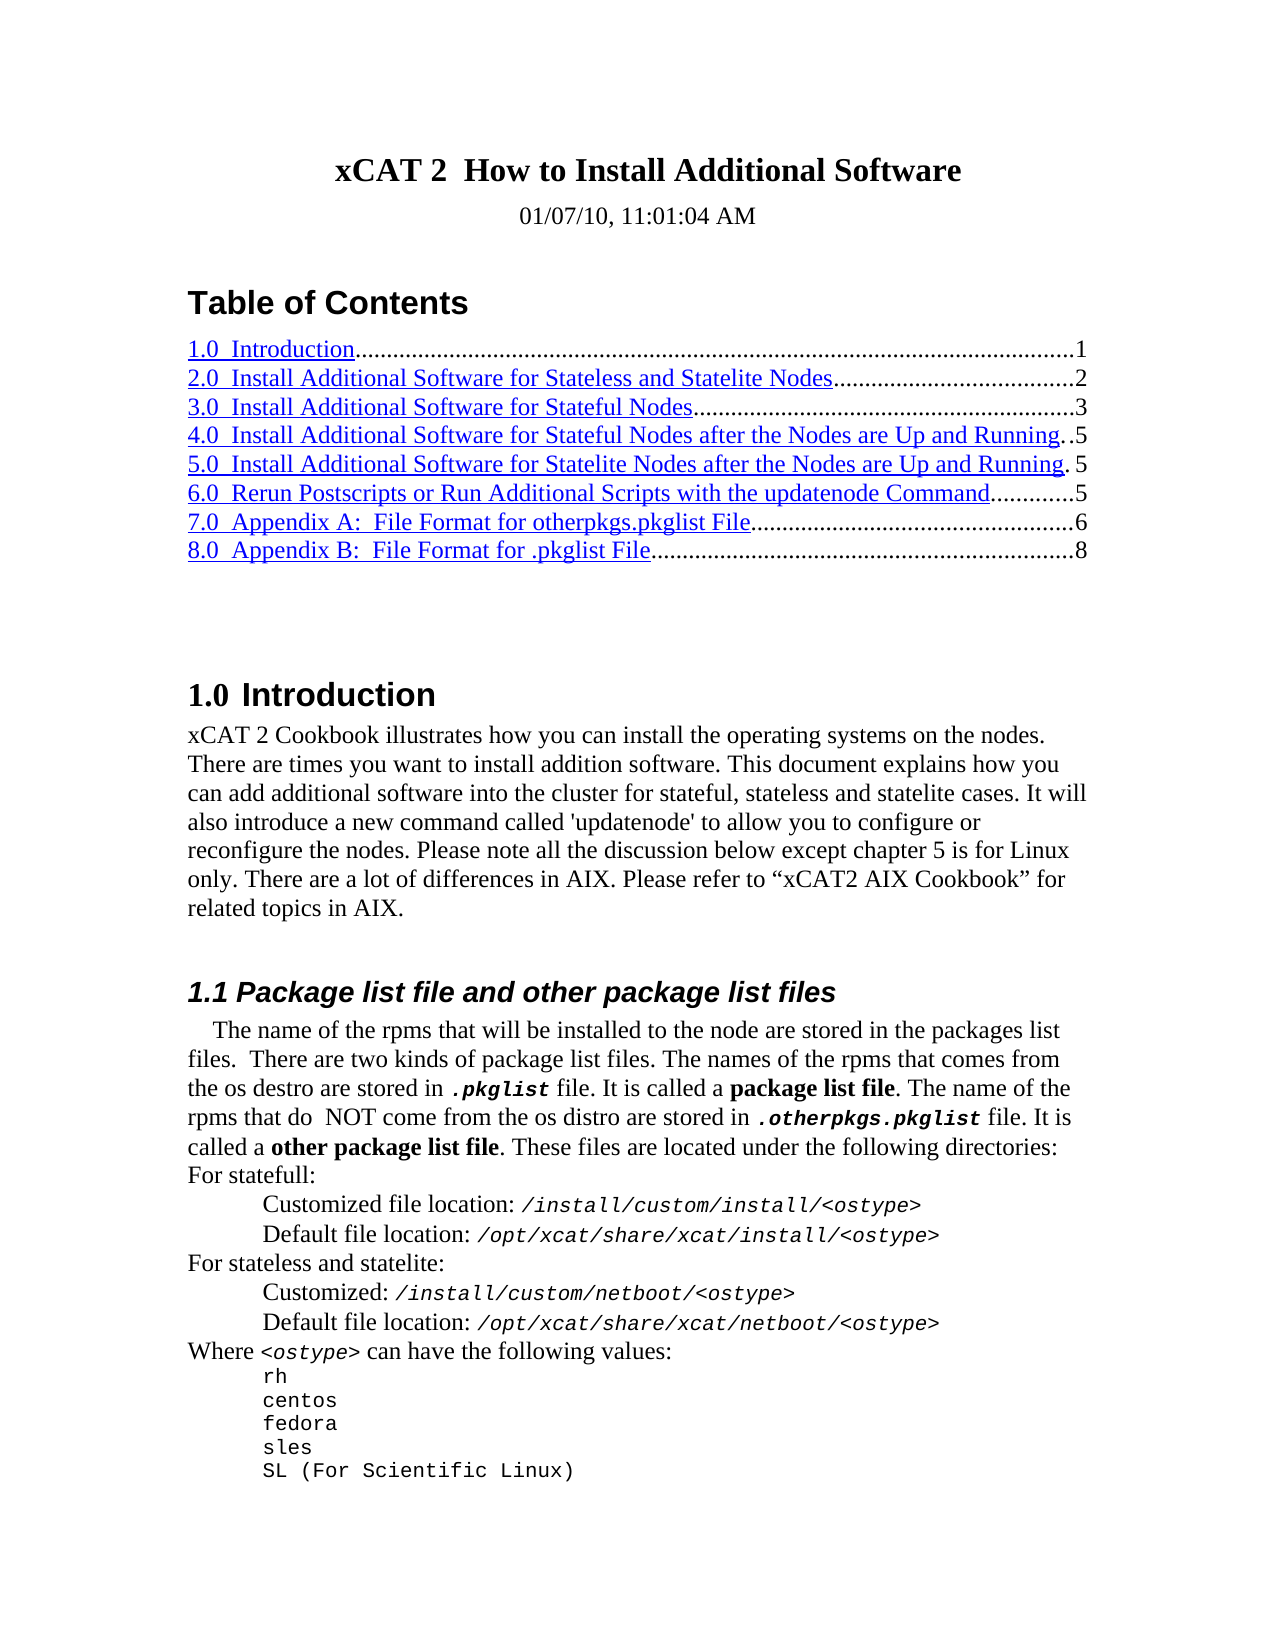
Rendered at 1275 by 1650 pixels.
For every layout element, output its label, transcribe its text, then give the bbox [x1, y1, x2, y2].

text For stateless and statelite: [187, 1248, 1087, 1277]
subtitle Introduction [187, 676, 1087, 714]
text xCAT 2 Cookbook illustrates how you can install the operating systems on the nodes. There are times you want to install addition software. This document explains how you can add additional software into the cluster for stateful, stateless and statelite cases. It will also introduce a new command called 'updatenode' to allow you to configure or reconfigure the nodes. Please note all the discussion below except chapter 5 is for Linux only. There are a lot of differences in AIX. Please refer to “xCAT2 AIX Cookbook” for related topics in AIX. [187, 720, 1087, 922]
text 01/07/10, 11:01:05 AM [187, 201, 1087, 229]
subtitle 1.1 Package list file and other package list files [187, 975, 1087, 1009]
text 6.0 Rerun Postscripts or Run Additional Scripts with the updatenode Command 5 [187, 478, 1087, 507]
text 7.0 Appendix A: File Format for otherpkgs.pkglist File 6 [187, 507, 1087, 536]
subtitle Table of Contents [187, 283, 1087, 322]
text 4.0 Install Additional Software for Stateful Nodes after the Nodes are Up and Running 5 [187, 421, 1087, 449]
text 8.0 Appendix B: File Format for .pkglist File 8 [187, 536, 1087, 564]
text Customized: /install/custom/netboot/<ostype> [262, 1277, 1087, 1307]
text xCAT 2 How to Install Additional Software [187, 150, 1087, 188]
text centos [262, 1389, 1087, 1413]
text Where <ostype> can have the following values: [187, 1336, 1087, 1366]
text 5.0 Install Additional Software for Statelite Nodes after the Nodes are Up and Running 5 [187, 449, 1087, 478]
text 1.0 Introduction 1 [187, 334, 1087, 363]
text SL (For Scientific Linux) [262, 1461, 1087, 1484]
text 3.0 Install Additional Software for Stateful Nodes 3 [187, 392, 1087, 421]
text sles [262, 1437, 1087, 1461]
text The name of the rpms that will be installed to the node are stored in the packages list files. There are two kinds of package list files. The names of the rpms that comes from the os destro are stored in .pkglist file. It is called a package list file. The name of the rpms that do NOT come from the os distro are stored in .otherpkgs.pkglist file. It is called a other package list file. These files are located under the following directories: [187, 1015, 1087, 1161]
text fedora [262, 1413, 1087, 1437]
text Customized file location: /install/custom/install/<ostype> [262, 1189, 1087, 1219]
text Default file location: /opt/xcat/share/xcat/install/<ostype> [262, 1219, 1087, 1248]
text For statefull: [187, 1161, 1087, 1189]
text 2.0 Install Additional Software for Stateless and Statelite Nodes 2 [187, 363, 1087, 392]
text Default file location: /opt/xcat/share/xcat/netboot/<ostype> [262, 1307, 1087, 1336]
text rh [262, 1366, 1087, 1389]
